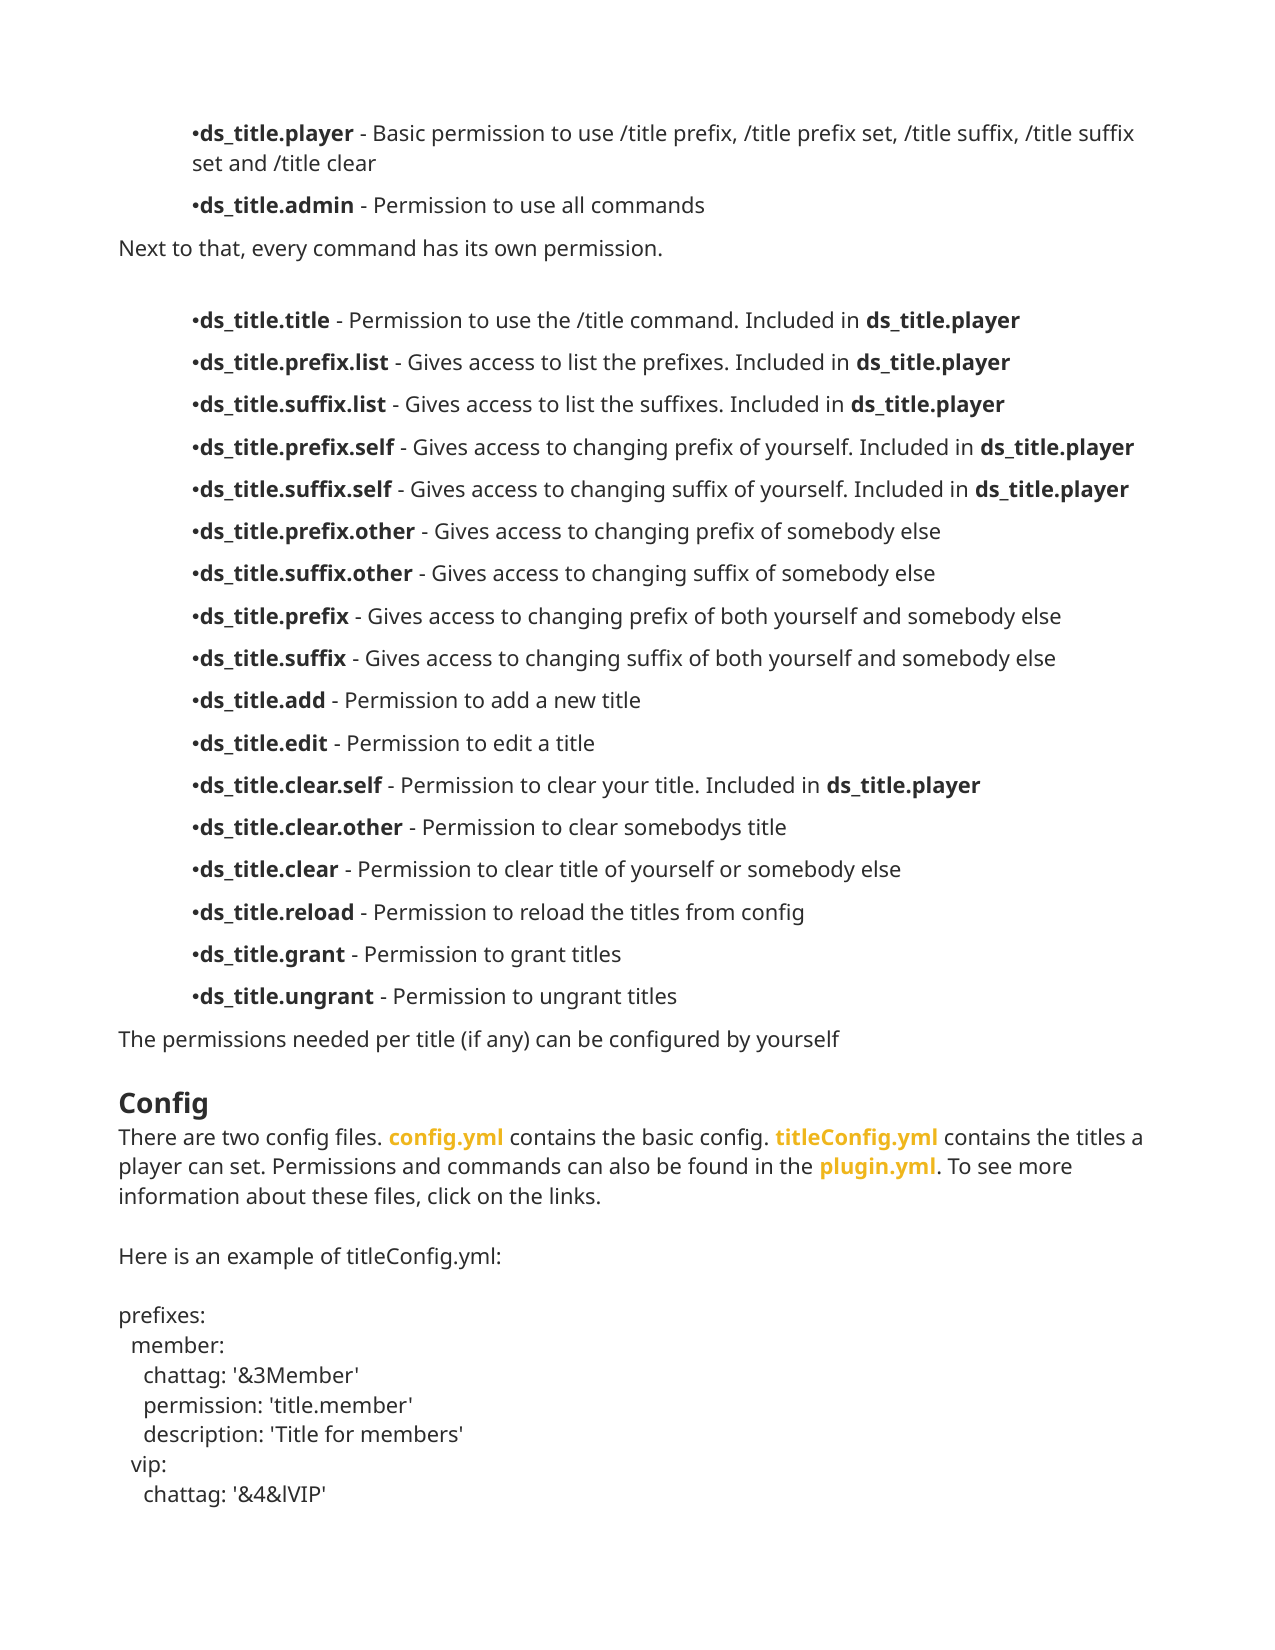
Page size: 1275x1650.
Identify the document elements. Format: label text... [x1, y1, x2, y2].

list ds_title.player - Basic permission to use /title prefix, /title prefix set, /title suffix, /title suffix set and /title clear [118, 118, 1157, 178]
list ds_title.add - Permission to add a new title [118, 685, 1157, 715]
list ds_title.ungrant - Permission to ungrant titles [118, 981, 1157, 1011]
list ds_title.suffix - Gives access to changing suffix of both yourself and somebody else [118, 643, 1157, 673]
text The permissions needed per title (if any) can be configured by yourself [118, 1023, 1157, 1053]
list ds_title.suffix.list - Gives access to list the suffixes. Included in ds_title.player [118, 389, 1157, 419]
text Config [118, 1083, 1157, 1121]
list ds_title.grant - Permission to grant titles [118, 939, 1157, 969]
list ds_title.clear.other - Permission to clear somebodys title [118, 812, 1157, 842]
list ds_title.edit - Permission to edit a title [118, 727, 1157, 757]
text prefixes: [118, 1300, 1157, 1330]
list ds_title.prefix.list - Gives access to list the prefixes. Included in ds_title.player [118, 347, 1157, 377]
list ds_title.prefix.other - Gives access to changing prefix of somebody else [118, 516, 1157, 546]
text member: [118, 1330, 1157, 1360]
list ds_title.suffix.self - Gives access to changing suffix of yourself. Included in ds_title.player [118, 474, 1157, 503]
text description: 'Title for members' [118, 1419, 1157, 1449]
list ds_title.prefix.self - Gives access to changing prefix of yourself. Included in ds_title.player [118, 431, 1157, 461]
text There are two config files. config.yml contains the basic config. titleConfig.yml contains the titles a player can set. Permissions and commands can also be found in the plugin.yml. To see more information about these files, click on the links. [118, 1121, 1157, 1211]
list ds_title.prefix - Gives access to changing prefix of both yourself and somebody else [118, 601, 1157, 630]
list ds_title.clear - Permission to clear title of yourself or somebody else [118, 854, 1157, 884]
list ds_title.reload - Permission to reload the titles from config [118, 897, 1157, 926]
list ds_title.clear.self - Permission to clear your title. Included in ds_title.player [118, 770, 1157, 799]
text chattag: '&3Member' [118, 1360, 1157, 1389]
text chattag: '&4&lVIP' [118, 1479, 1157, 1509]
list ds_title.suffix.other - Gives access to changing suffix of somebody else [118, 558, 1157, 588]
text vip: [118, 1449, 1157, 1479]
list ds_title.admin - Permission to use all commands [118, 190, 1157, 220]
text Next to that, every command has its own permission. [118, 232, 1157, 262]
list ds_title.title - Permission to use the /title command. Included in ds_title.player [118, 304, 1157, 334]
text Here is an example of titleConfig.yml: [118, 1241, 1157, 1270]
text permission: 'title.member' [118, 1389, 1157, 1419]
